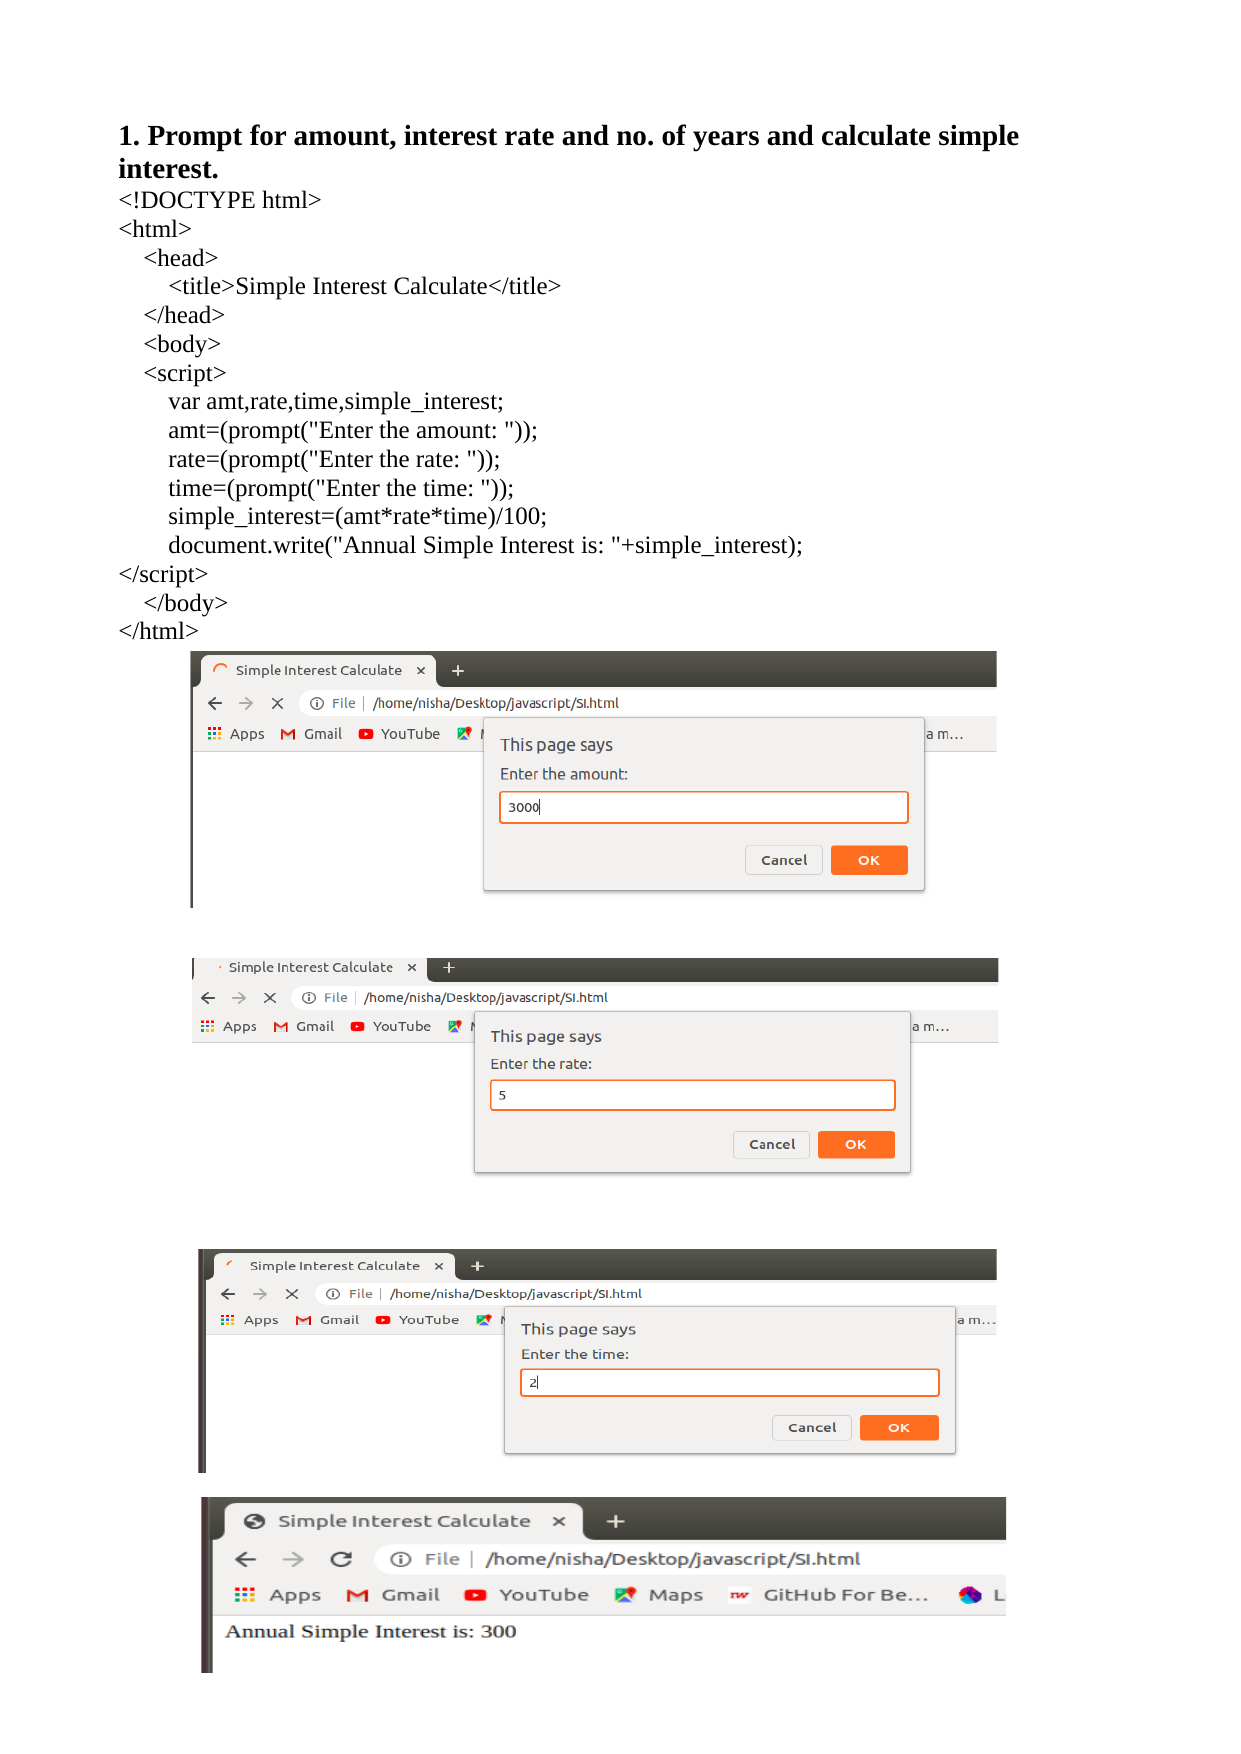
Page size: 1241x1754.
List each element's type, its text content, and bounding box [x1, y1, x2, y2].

text </html> [118, 616, 1122, 645]
picture [190, 651, 997, 908]
text <!DOCTYPE html> [118, 185, 1122, 214]
text </body> [118, 588, 1122, 616]
picture [192, 958, 999, 1195]
text <head> [118, 243, 1122, 271]
text rate=(prompt("Enter the rate: ")); [118, 444, 1122, 473]
text <html> [118, 214, 1122, 243]
text time=(prompt("Enter the time: ")); [118, 473, 1122, 501]
text <body> [118, 329, 1122, 358]
text document.write("Annual Simple Interest is: "+simple_interest); [118, 530, 1122, 559]
picture [198, 1249, 997, 1473]
text amt=(prompt("Enter the amount: ")); [118, 415, 1122, 444]
text </script> [118, 559, 1122, 588]
text <script> [118, 358, 1122, 386]
text var amt,rate,time,simple_interest; [118, 386, 1122, 415]
text 1. Prompt for amount, interest rate and no. of years and calculate simple interest. [118, 118, 1122, 185]
text </head> [118, 300, 1122, 329]
text <title>Simple Interest Calculate</title> [118, 271, 1122, 300]
text simple_interest=(amt*rate*time)/100; [118, 501, 1122, 530]
picture [201, 1497, 363, 1554]
